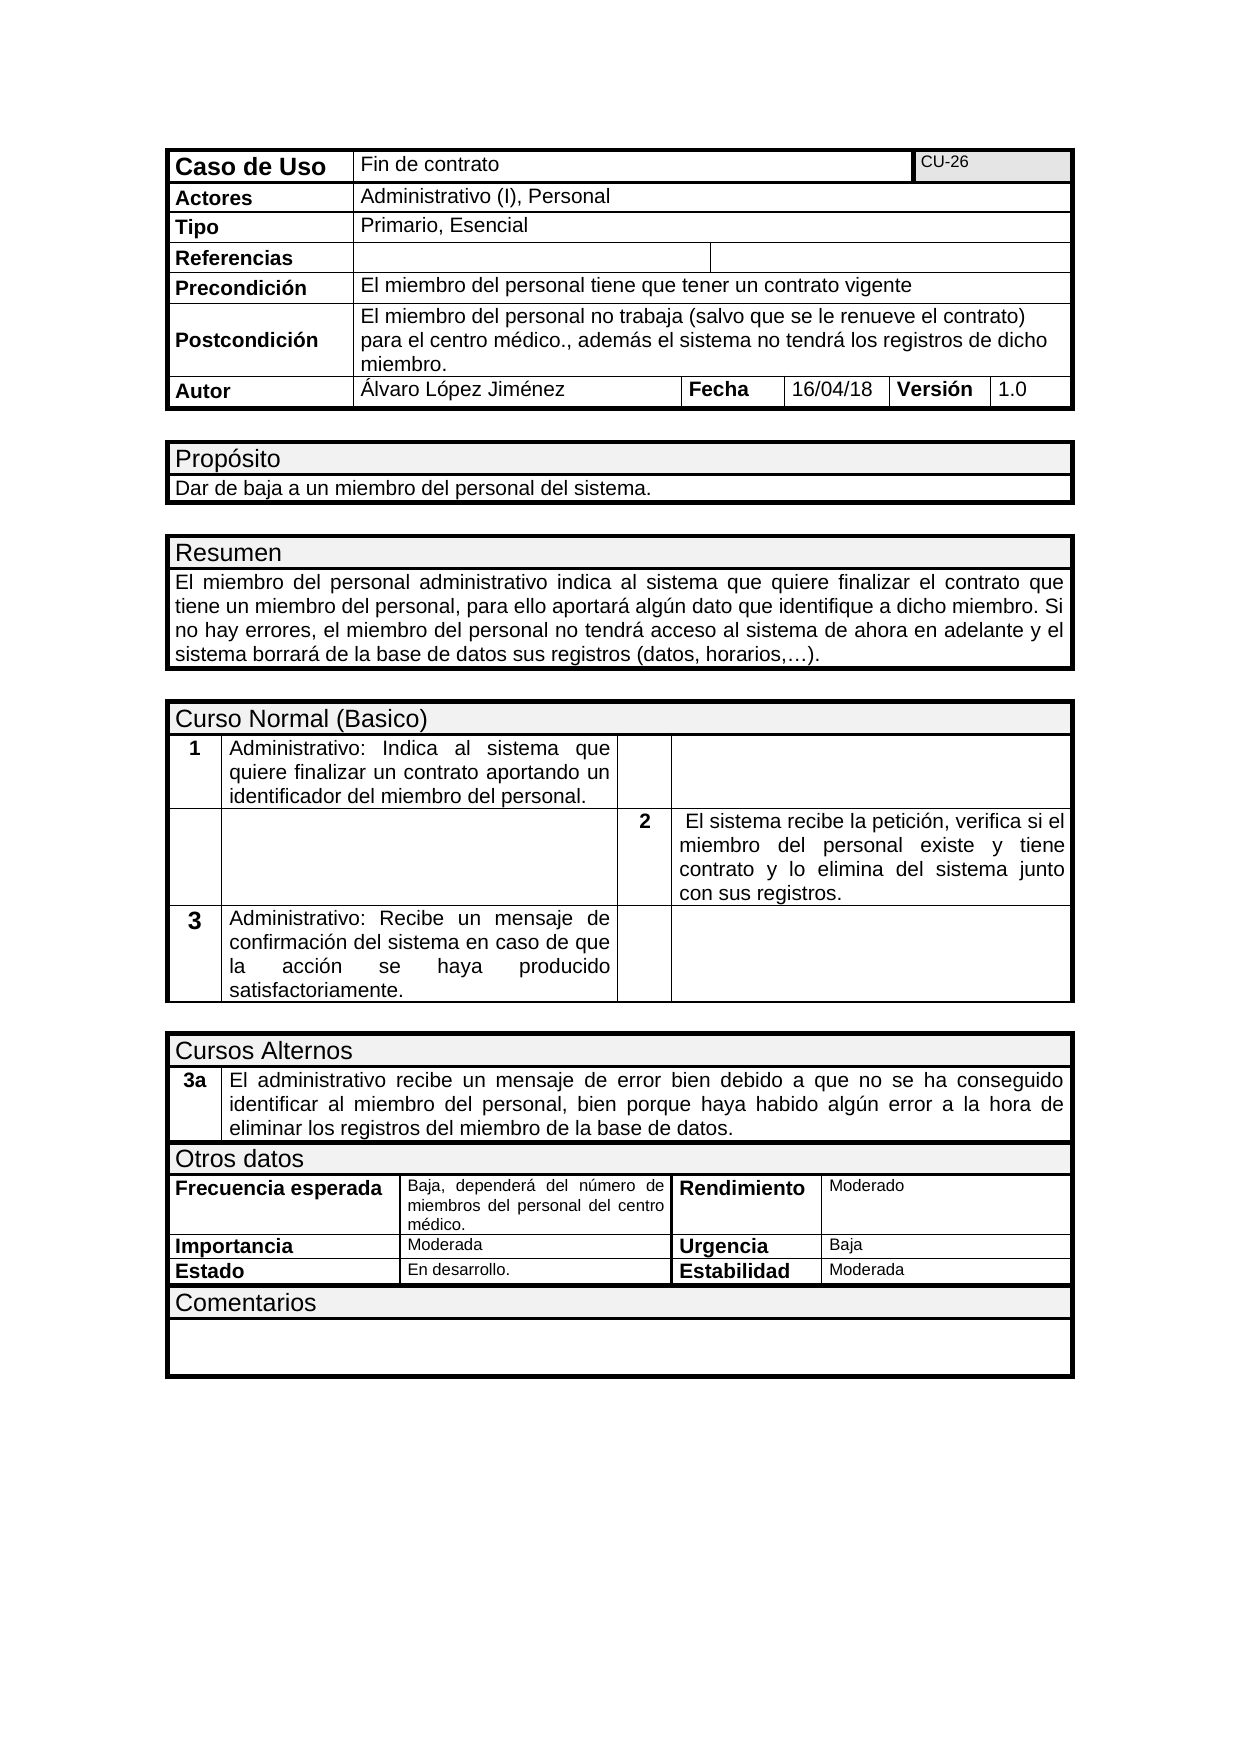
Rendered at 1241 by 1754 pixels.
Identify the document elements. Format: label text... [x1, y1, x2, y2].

table_cell Baja [822, 1235, 1070, 1258]
table_header CU-26 [916, 152, 1070, 181]
table_cell Otros datos [170, 1145, 1070, 1173]
table_cell [618, 906, 671, 1001]
table_cell Actores [170, 184, 353, 211]
table_cell Administrativo (I), Personal [354, 184, 1070, 211]
table_cell 3 [170, 906, 221, 1001]
table_cell Moderada [401, 1235, 670, 1258]
table_header Propósito [170, 444, 1070, 473]
table_cell Referencias [170, 243, 353, 272]
table_cell Administrativo: Indica al sistema que quiere finalizar un contrato aportando un identificador del miembro del personal. [222, 736, 617, 808]
table_header Curso Normal (Basico) [170, 704, 1070, 733]
table_cell [170, 809, 221, 904]
table_cell Estabilidad [673, 1259, 821, 1283]
table_cell Comentarios [170, 1288, 1070, 1317]
table_cell 1 [170, 736, 221, 808]
table_header Resumen [170, 538, 1070, 567]
table_cell [170, 1320, 1070, 1374]
table_cell [711, 243, 1070, 272]
table_header Caso de Uso [170, 152, 353, 181]
table_cell Moderada [822, 1259, 1070, 1283]
table_cell Urgencia [673, 1235, 821, 1258]
table_cell 2 [618, 809, 671, 904]
table_cell El miembro del personal no trabaja (salvo que se le renueve el contrato) para el centro médico., además el sistema no tendrá los registros de dicho miembro. [354, 304, 1070, 376]
table_cell [222, 809, 617, 904]
table_cell Frecuencia esperada [170, 1176, 399, 1234]
table_cell 3a [170, 1068, 221, 1140]
table_cell [672, 906, 1070, 1001]
table_cell Baja, dependerá del número de miembros del personal del centro médico. [401, 1176, 670, 1234]
table_cell [672, 736, 1070, 808]
table_cell Postcondición [170, 304, 353, 376]
table_cell Importancia [170, 1235, 399, 1258]
table_cell Estado [170, 1259, 399, 1283]
table_cell El miembro del personal tiene que tener un contrato vigente [354, 273, 1070, 303]
table_cell [618, 736, 671, 808]
table_cell Tipo [170, 213, 353, 242]
table_cell El sistema recibe la petición, verifica si el miembro del personal existe y tiene contrato y lo elimina del sistema junto con sus registros. [672, 809, 1070, 904]
table_cell Moderado [822, 1176, 1070, 1234]
table_cell El miembro del personal administrativo indica al sistema que quiere finalizar el contrato que tiene un miembro del personal, para ello aportará algún dato que identifique a dicho miembro. Si no hay errores, el miembro del personal no tendrá acceso al sistema de ahora en adelante y el sistema borrará de la base de datos sus registros (datos, horarios,…). [170, 570, 1070, 666]
table_cell [354, 243, 710, 272]
table_cell Versión [890, 377, 990, 406]
table_cell El administrativo recibe un mensaje de error bien debido a que no se ha conseguido identificar al miembro del personal, bien porque haya habido algún error a la hora de eliminar los registros del miembro de la base de datos. [222, 1068, 1070, 1140]
table_cell Fecha [682, 377, 784, 406]
table_cell Precondición [170, 273, 353, 303]
table_cell Álvaro López Jiménez [354, 377, 681, 406]
table_header Cursos Alternos [170, 1036, 1070, 1065]
table_cell Autor [170, 377, 353, 406]
table_header Fin de contrato [354, 152, 911, 181]
table_cell 1.0 [991, 377, 1070, 406]
table_cell En desarrollo. [401, 1259, 670, 1283]
table_cell Primario, Esencial [354, 213, 1070, 242]
table_cell 16/04/18 [785, 377, 889, 406]
table_cell Administrativo: Recibe un mensaje de confirmación del sistema en caso de que la acción se haya producido satisfactoriamente. [222, 906, 617, 1001]
table_cell Rendimiento [673, 1176, 821, 1234]
table_cell Dar de baja a un miembro del personal del sistema. [170, 476, 1070, 500]
